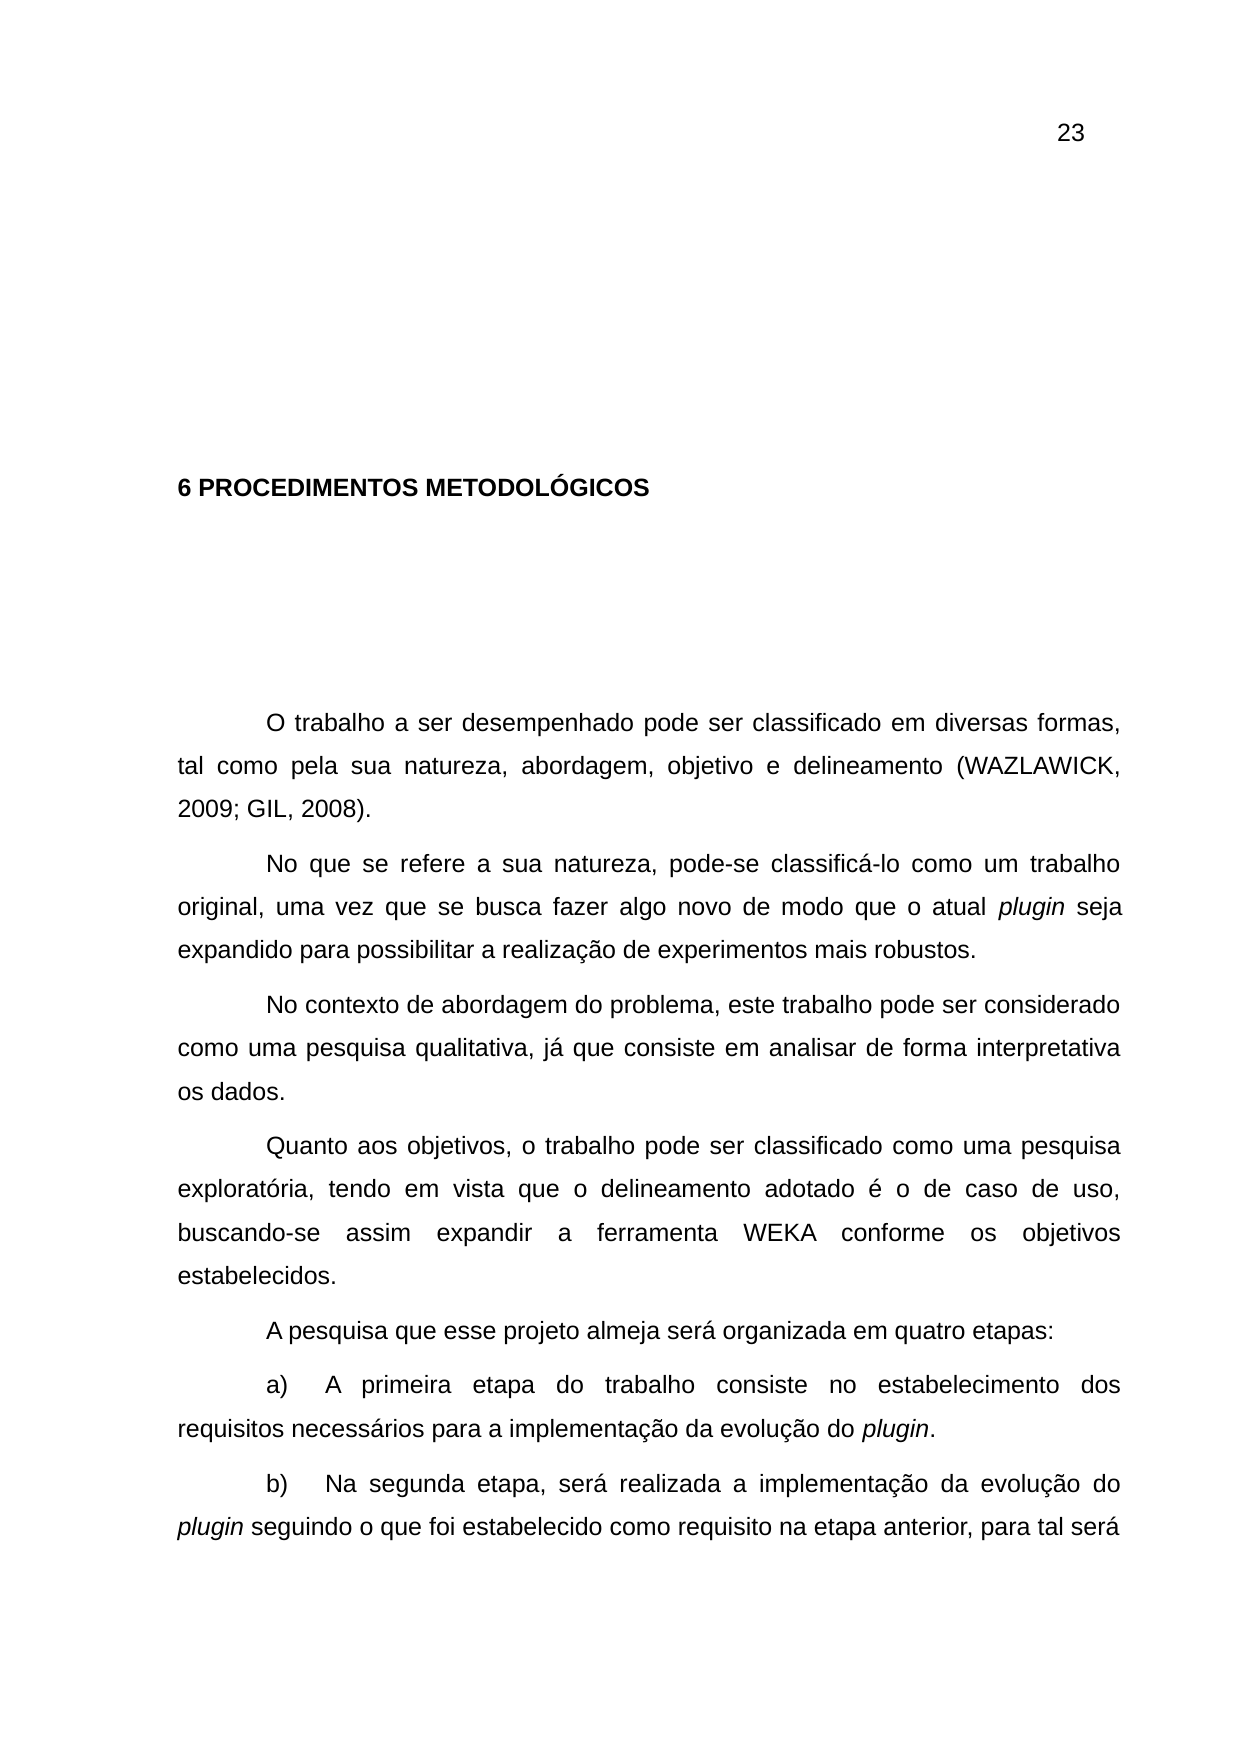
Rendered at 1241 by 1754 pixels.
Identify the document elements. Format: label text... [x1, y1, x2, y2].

text No contexto de abordagem do problema, este trabalho pode ser considerado como uma pesquisa qualitativa, já que consiste em analisar de forma interpretativa os dados. [177, 990, 1122, 1105]
text Quanto aos objetivos, o trabalho pode ser classificado como uma pesquisa exploratória, tendo em vista que o delineamento adotado é o de caso de uso, buscando-se assim expandir a ferramenta WEKA conforme os objetivos estabelecidos. [177, 1131, 1122, 1289]
text 6 PROCEDIMENTOS METODOLÓGICOS [177, 472, 1122, 501]
text O trabalho a ser desempenhado pode ser classificado em diversas formas, tal como pela sua natureza, abordagem, objetivo e delineamento (WAZLAWICK, 2009; GIL, 2008). [177, 708, 1122, 823]
text A pesquisa que esse projeto almeja será organizada em quatro etapas: [177, 1316, 1122, 1344]
text a) A primeira etapa do trabalho consiste no estabelecimento dos requisitos necessários para a implementação da evolução do plugin. [177, 1371, 1122, 1442]
text b) Na segunda etapa, será realizada a implementação da evolução do plugin seguindo o que foi estabelecido como requisito na etapa anterior, para tal será [177, 1468, 1122, 1540]
text No que se refere a sua natureza, pode-se classificá-lo como um trabalho original, uma vez que se busca fazer algo novo de modo que o atual plugin seja expandido para possibilitar a realização de experimentos mais robustos. [177, 849, 1122, 964]
